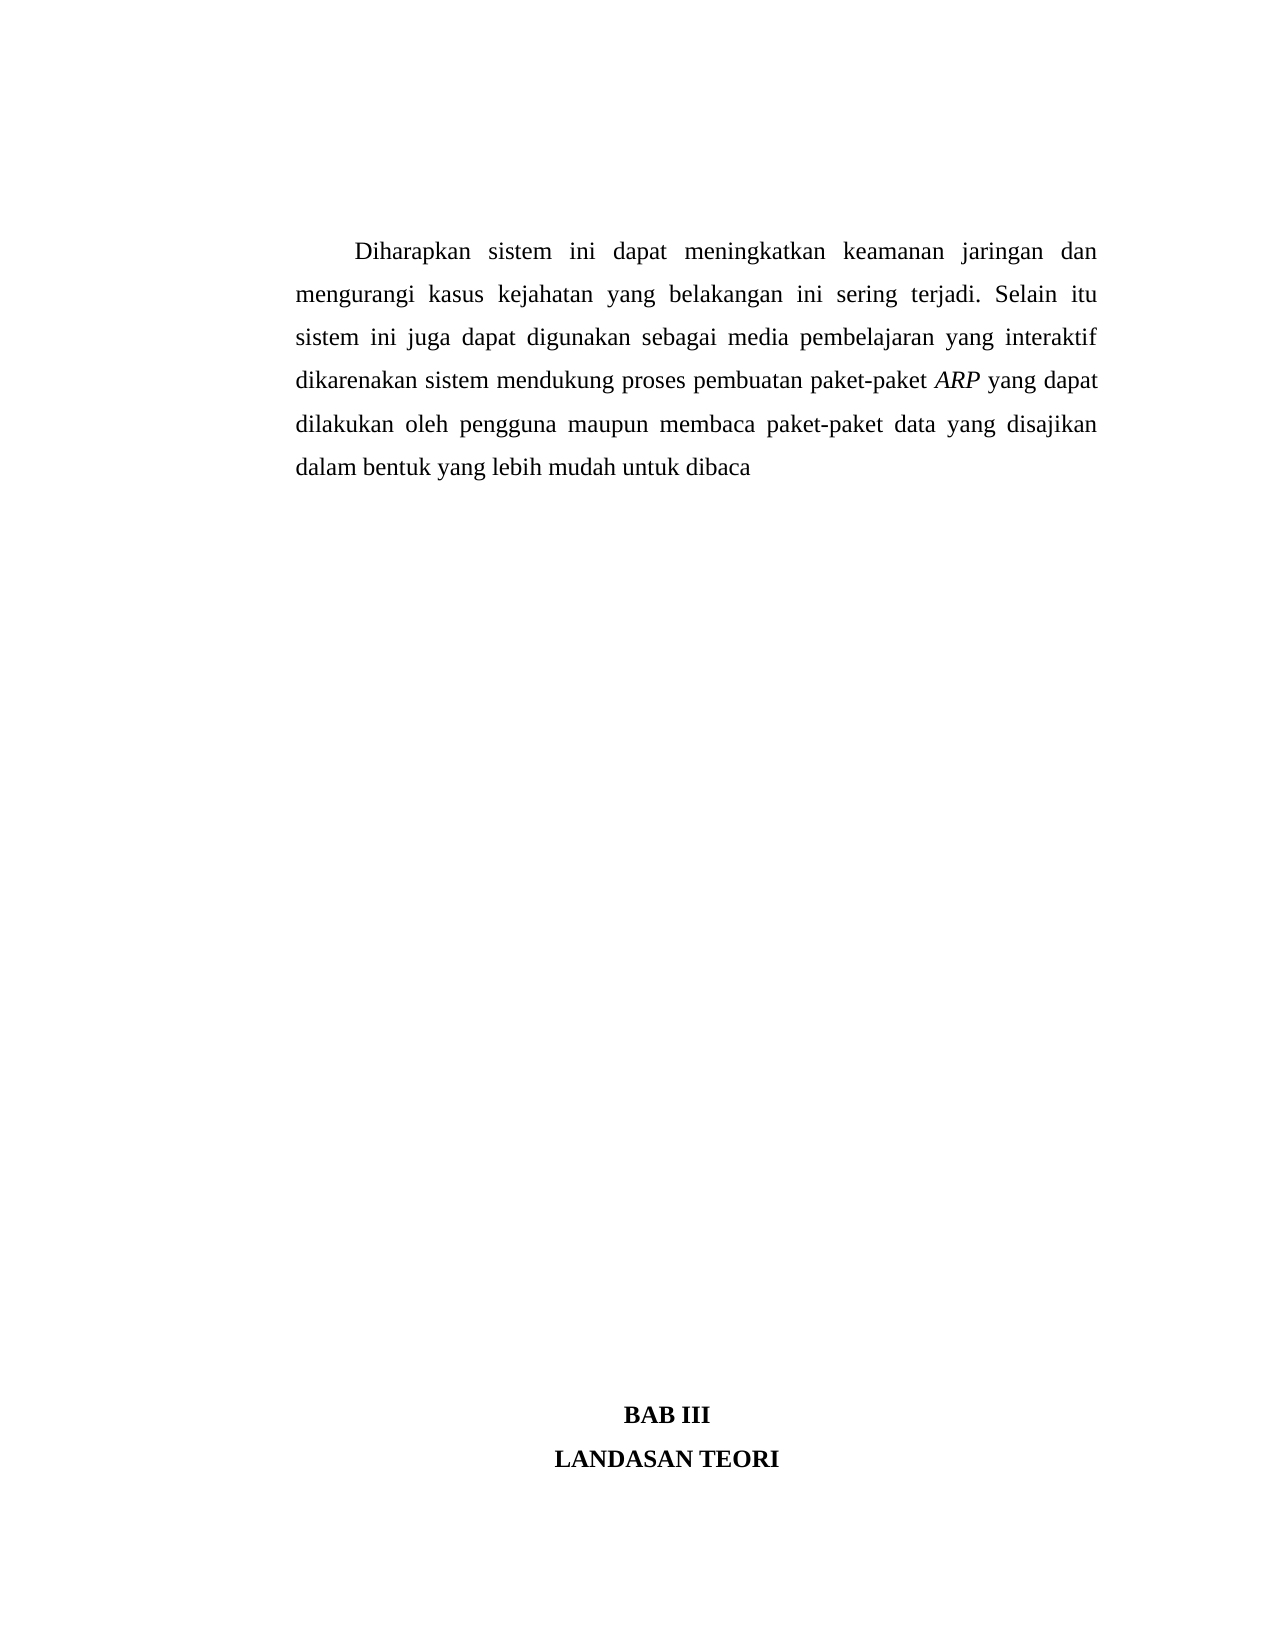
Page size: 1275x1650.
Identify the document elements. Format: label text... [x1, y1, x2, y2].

text Diharapkan sistem ini dapat meningkatkan keamanan jaringan dan mengurangi kasus kejahatan yang belakangan ini sering terjadi. Selain itu sistem ini juga dapat digunakan sebagai media pembelajaran yang interaktif dikarenakan sistem mendukung proses pembuatan paket-paket ARP yang dapat dilakukan oleh pengguna maupun membaca paket-paket data yang disajikan dalam bentuk yang lebih mudah untuk dibaca [295, 236, 1098, 481]
text LANDASAN TEORI [236, 1444, 1098, 1472]
text BAB III [236, 1401, 1098, 1429]
